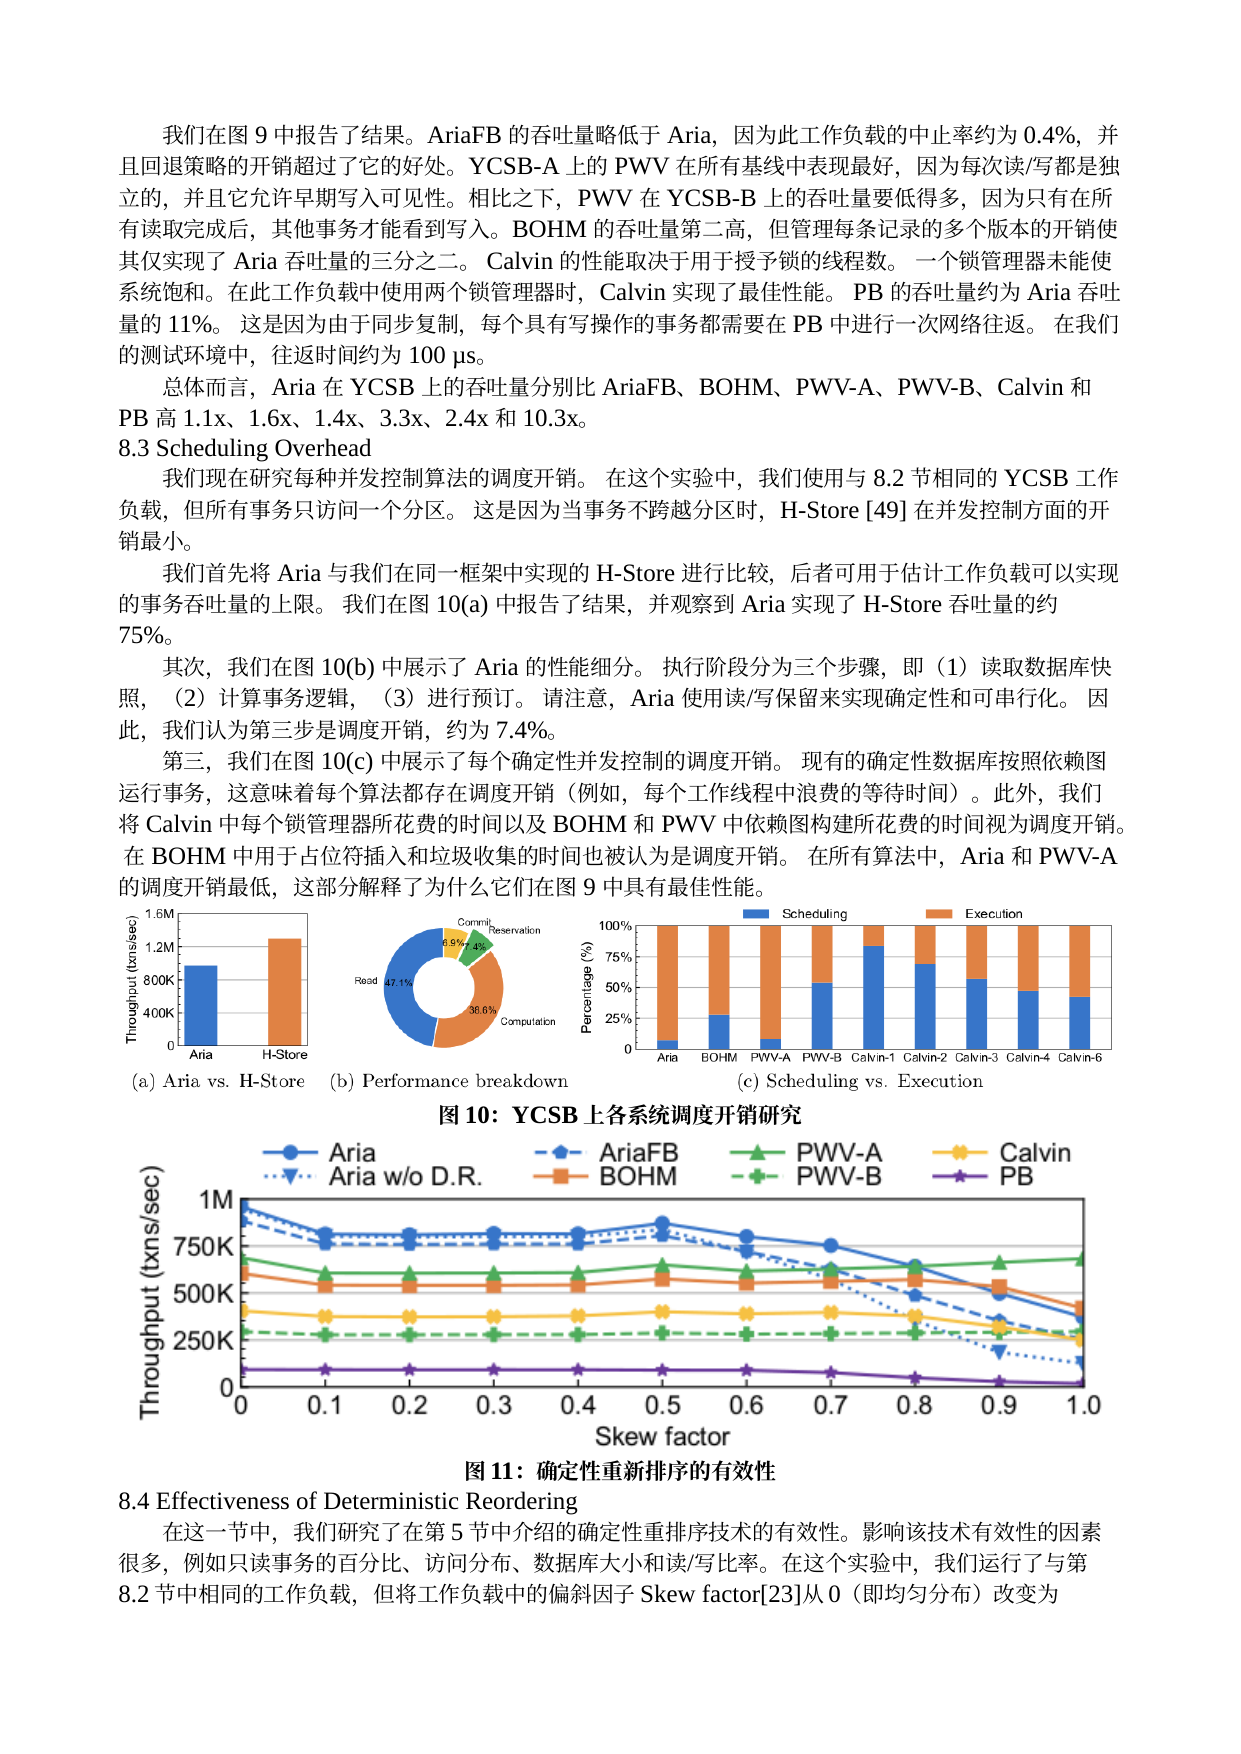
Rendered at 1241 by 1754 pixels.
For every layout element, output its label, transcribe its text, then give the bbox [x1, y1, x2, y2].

text 我们现在研究每种并发控制算法的调度开销。 在这个实验中，我们使用与 8.2 节相同的 YCSB 工作负载，但所有事务只访问一个分区。 这是因为当事务不跨越分区时，H-Store [49] 在并发控制方面的开销最小。 [118, 461, 1122, 556]
text 图10：YCSB上各系统调度开销研究 [118, 1098, 1122, 1129]
text 我们在图 9 中报告了结果。AriaFB 的吞吐量略低于 Aria，因为此工作负载的中止率约为 0.4%，并且回退策略的开销超过了它的好处。YCSB-A 上的 PWV 在所有基线中表现最好，因为每次读/写都是独立的，并且它允许早期写入可见性。相比之下，PWV 在 YCSB-B 上的吞吐量要低得多，因为只有在所有读取完成后，其他事务才能看到写入。BOHM 的吞吐量第二高，但管理每条记录的多个版本的开销使其仅实现了 Aria 吞吐量的三分之二。 Calvin 的性能取决于用于授予锁的线程数。 一个锁管理器未能使系统饱和。在此工作负载中使用两个锁管理器时，Calvin 实现了最佳性能。 PB 的吞吐量约为 Aria 吞吐量的 11%。 这是因为由于同步复制，每个具有写操作的事务都需要在 PB 中进行一次网络往返。 在我们的测试环境中，往返时间约为 100 µs。 [118, 118, 1122, 370]
text 我们首先将 Aria 与我们在同一框架中实现的 H-Store 进行比较，后者可用于估计工作负载可以实现的事务吞吐量的上限。 我们在图 10(a) 中报告了结果，并观察到 Aria 实现了 H-Store 吞吐量的约 75%。 [118, 556, 1122, 650]
text 8.4 Effectiveness of Deterministic Reordering [118, 1486, 1122, 1515]
picture [118, 901, 1123, 1098]
text 图11：确定性重新排序的有效性 [118, 1129, 1122, 1486]
text 第三，我们在图 10(c) 中展示了每个确定性并发控制的调度开销。 现有的确定性数据库按照依赖图运行事务，这意味着每个算法都存在调度开销（例如，每个工作线程中浪费的等待时间）。此外，我们将 Calvin 中每个锁管理器所花费的时间以及 BOHM 和 PWV 中依赖图构建所花费的时间视为调度开销。 在 BOHM 中用于占位符插入和垃圾收集的时间也被认为是调度开销。 在所有算法中，Aria 和 PWV-A 的调度开销最低，这部分解释了为什么它们在图 9 中具有最佳性能。 [118, 744, 1122, 901]
text 8.3 Scheduling Overhead [118, 433, 1122, 461]
text 总体而言，Aria 在 YCSB 上的吞吐量分别比 AriaFB、BOHM、PWV-A、PWV-B、Calvin 和 PB 高 1.1x、1.6x、1.4x、3.3x、2.4x 和 10.3x。 [118, 370, 1122, 433]
text 其次，我们在图 10(b) 中展示了 Aria 的性能细分。 执行阶段分为三个步骤，即（1）读取数据库快照，（2）计算事务逻辑，（3）进行预订。 请注意，Aria 使用读/写保留来实现确定性和可串行化。 因此，我们认为第三步是调度开销，约为 7.4%。 [118, 650, 1122, 744]
text 在这一节中，我们研究了在第5节中介绍的确定性重排序技术的有效性。影响该技术有效性的因素很多，例如只读事务的百分比、访问分布、数据库大小和读/写比率。在这个实验中，我们运行了与第8.2节中相同的工作负载，但将工作负载中的偏斜因子Skew factor[23]从0（即均匀分布）改变为 [118, 1515, 1122, 1609]
picture [123, 1129, 1117, 1455]
